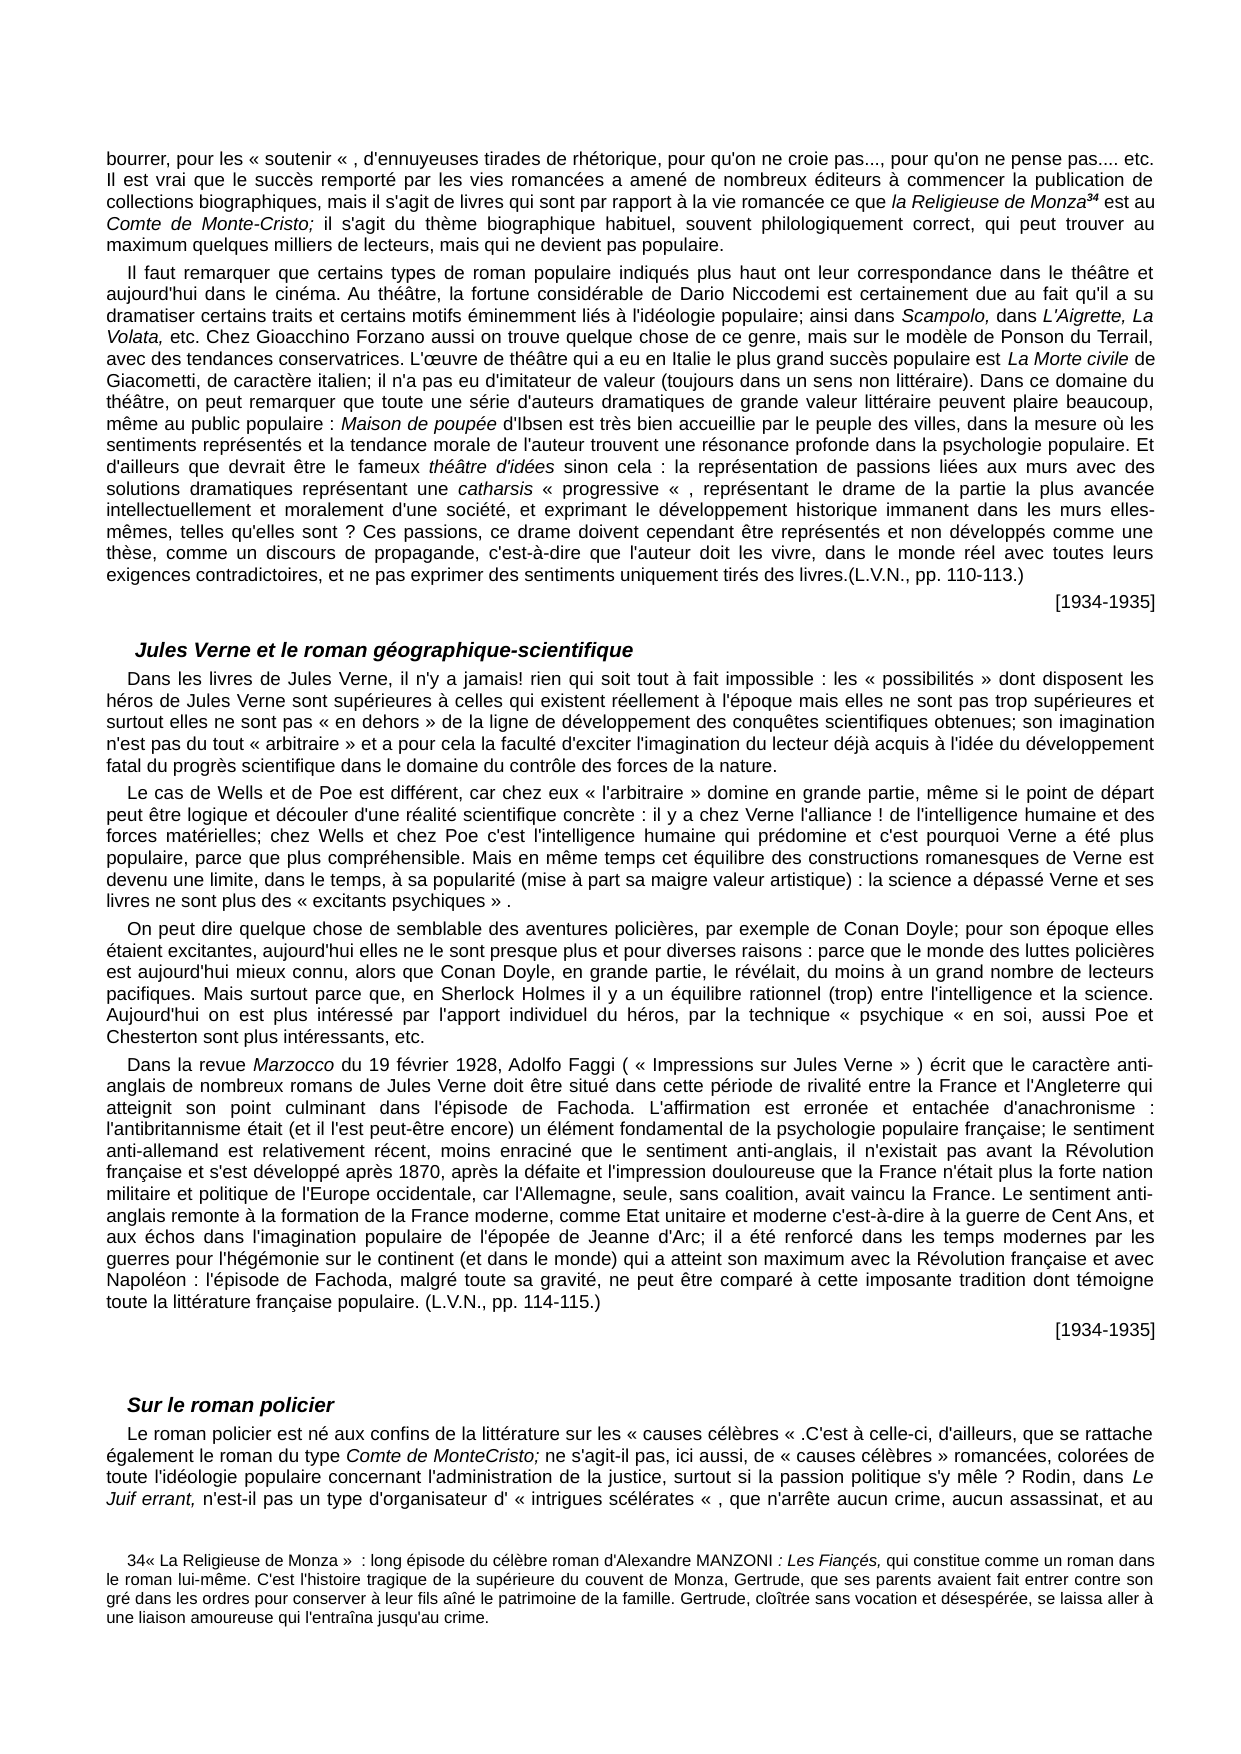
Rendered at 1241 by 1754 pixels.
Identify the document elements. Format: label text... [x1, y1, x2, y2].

text [1934-1935] [106, 591, 1155, 613]
subtitle Sur le roman policier [106, 1393, 1155, 1417]
text Dans les livres de Jules Verne, il n'y a jamais! rien qui soit tout à fait impossible : les « possibilités » dont disposent les héros de Jules Verne sont supérieures à celles qui existent réellement à l'époque mais elles ne sont pas trop supérieures et surtout elles ne sont pas « en dehors » de la ligne de développement des conquêtes scientifiques obtenues; son imagination n'est pas du tout « arbitraire » et a pour cela la faculté d'exciter l'imagination du lecteur déjà acquis à l'idée du développement fatal du progrès scientifique dans le domaine du contrôle des forces de la nature. [106, 668, 1155, 776]
text [1934-1935] [106, 1318, 1155, 1340]
text On peut dire quelque chose de semblable des aventures policières, par exemple de Conan Doyle; pour son époque elles étaient excitantes, aujourd'hui elles ne le sont presque plus et pour diverses raisons : parce que le monde des luttes policières est aujourd'hui mieux connu, alors que Conan Doyle, en grande partie, le révélait, du moins à un grand nombre de lecteurs pacifiques. Mais surtout parce que, en Sherlock Holmes il y a un équilibre rationnel (trop) entre l'intelligence et la science. Aujourd'hui on est plus intéressé par l'apport individuel du héros, par la technique « psychique « en soi, aussi Poe et Chesterton sont plus intéressants, etc. [106, 918, 1155, 1047]
text « La Religieuse de Monza » : long épisode du célèbre roman d'Alexandre MANZONI : Les Fiançés, qui constitue comme un roman dans le roman lui-même. C'est l'histoire tragique de la supérieure du couvent de Monza, Gertrude, que ses parents avaient fait entrer contre son gré dans les ordres pour conserver à leur fils aîné le patrimoine de la famille. Gertrude, cloîtrée sans vocation et désespérée, se laissa aller à une liaison amoureuse qui l'entraîna jusqu'au crime. [106, 1551, 1155, 1627]
text Il faut remarquer que certains types de roman populaire indiqués plus haut ont leur correspondance dans le théâtre et aujourd'hui dans le cinéma. Au théâtre, la fortune considérable de Dario Niccodemi est certainement due au fait qu'il a su dramatiser certains traits et certains motifs éminemment liés à l'idéologie populaire; ainsi dans Scampolo, dans L'Aigrette, La Volata, etc. Chez Gioacchino Forzano aussi on trouve quelque chose de ce genre, mais sur le modèle de Ponson du Terrail, avec des tendances conservatrices. L'œuvre de théâtre qui a eu en Italie le plus grand succès populaire est La Morte civile de Giacometti, de caractère italien; il n'a pas eu d'imitateur de valeur (toujours dans un sens non littéraire). Dans ce domaine du théâtre, on peut remarquer que toute une série d'auteurs dramatiques de grande valeur littéraire peuvent plaire beaucoup, même au public populaire : Maison de poupée d'Ibsen est très bien accueillie par le peuple des villes, dans la mesure où les sentiments représentés et la tendance morale de l'auteur trouvent une résonance profonde dans la psychologie populaire. Et d'ailleurs que devrait être le fameux théâtre d'idées sinon cela : la représentation de passions liées aux murs avec des solutions dramatiques représentant une catharsis « progressive « , représentant le drame de la partie la plus avancée intellectuellement et moralement d'une société, et exprimant le développement historique immanent dans les murs elles-mêmes, telles qu'elles sont ? Ces passions, ce drame doivent cependant être représentés et non développés comme une thèse, comme un discours de propagande, c'est-à-dire que l'auteur doit les vivre, dans le monde réel avec toutes leurs exigences contradictoires, et ne pas exprimer des sentiments uniquement tirés des livres.(L.V.N., pp. 110-113.) [106, 262, 1155, 585]
subtitle Jules Verne et le roman géographique-scientifique [106, 638, 1155, 662]
text Le roman policier est né aux confins de la littérature sur les « causes célèbres « .C'est à celle-ci, d'ailleurs, que se rattache également le roman du type Comte de MonteCristo; ne s'agit-il pas, ici aussi, de « causes célèbres » romancées, colorées de toute l'idéologie populaire concernant l'administration de la justice, surtout si la passion politique s'y mêle ? Rodin, dans Le Juif errant, n'est-il pas un type d'organisateur d' « intrigues scélérates « , que n'arrête aucun crime, aucun assassinat, et au [106, 1423, 1155, 1509]
text Dans la revue Marzocco du 19 février 1928, Adolfo Faggi ( « Impressions sur Jules Verne » ) écrit que le caractère anti-anglais de nombreux romans de Jules Verne doit être situé dans cette période de rivalité entre la France et l'Angleterre qui atteignit son point culminant dans l'épisode de Fachoda. L'affirmation est erronée et entachée d'anachronisme : l'antibritannisme était (et il l'est peut-être encore) un élément fondamental de la psychologie populaire française; le sentiment anti-allemand est relativement récent, moins enraciné que le sentiment anti-anglais, il n'existait pas avant la Révolution française et s'est développé après 1870, après la défaite et l'impression douloureuse que la France n'était plus la forte nation militaire et politique de l'Europe occidentale, car l'Allemagne, seule, sans coalition, avait vaincu la France. Le sentiment anti-anglais remonte à la formation de la France moderne, comme Etat unitaire et moderne c'est-à-dire à la guerre de Cent Ans, et aux échos dans l'imagination populaire de l'épopée de Jeanne d'Arc; il a été renforcé dans les temps modernes par les guerres pour l'hégémonie sur le continent (et dans le monde) qui a atteint son maximum avec la Révolution française et avec Napoléon : l'épisode de Fachoda, malgré toute sa gravité, ne peut être comparé à cette imposante tradition dont témoigne toute la littérature française populaire. (L.V.N., pp. 114-115.) [106, 1053, 1155, 1312]
text Le cas de Wells et de Poe est différent, car chez eux « l'arbitraire » domine en grande partie, même si le point de départ peut être logique et découler d'une réalité scientifique concrète : il y a chez Verne l'alliance ! de l'intelligence humaine et des forces matérielles; chez Wells et chez Poe c'est l'intelligence humaine qui prédomine et c'est pourquoi Verne a été plus populaire, parce que plus compréhensible. Mais en même temps cet équilibre des constructions romanesques de Verne est devenu une limite, dans le temps, à sa popularité (mise à part sa maigre valeur artistique) : la science a dépassé Verne et ses livres ne sont plus des « excitants psychiques » . [106, 782, 1155, 912]
text bourrer, pour les « soutenir « , d'ennuyeuses tirades de rhétorique, pour qu'on ne croie pas..., pour qu'on ne pense pas.... etc. Il est vrai que le succès remporté par les vies romancées a amené de nombreux éditeurs à commencer la publication de collections biographiques, mais il s'agit de livres qui sont par rapport à la vie romancée ce que la Religieuse de Monza est au Comte de Monte-Cristo; il s'agit du thème biographique habituel, souvent philologiquement correct, qui peut trouver au maximum quelques milliers de lecteurs, mais qui ne devient pas populaire. [106, 148, 1155, 255]
